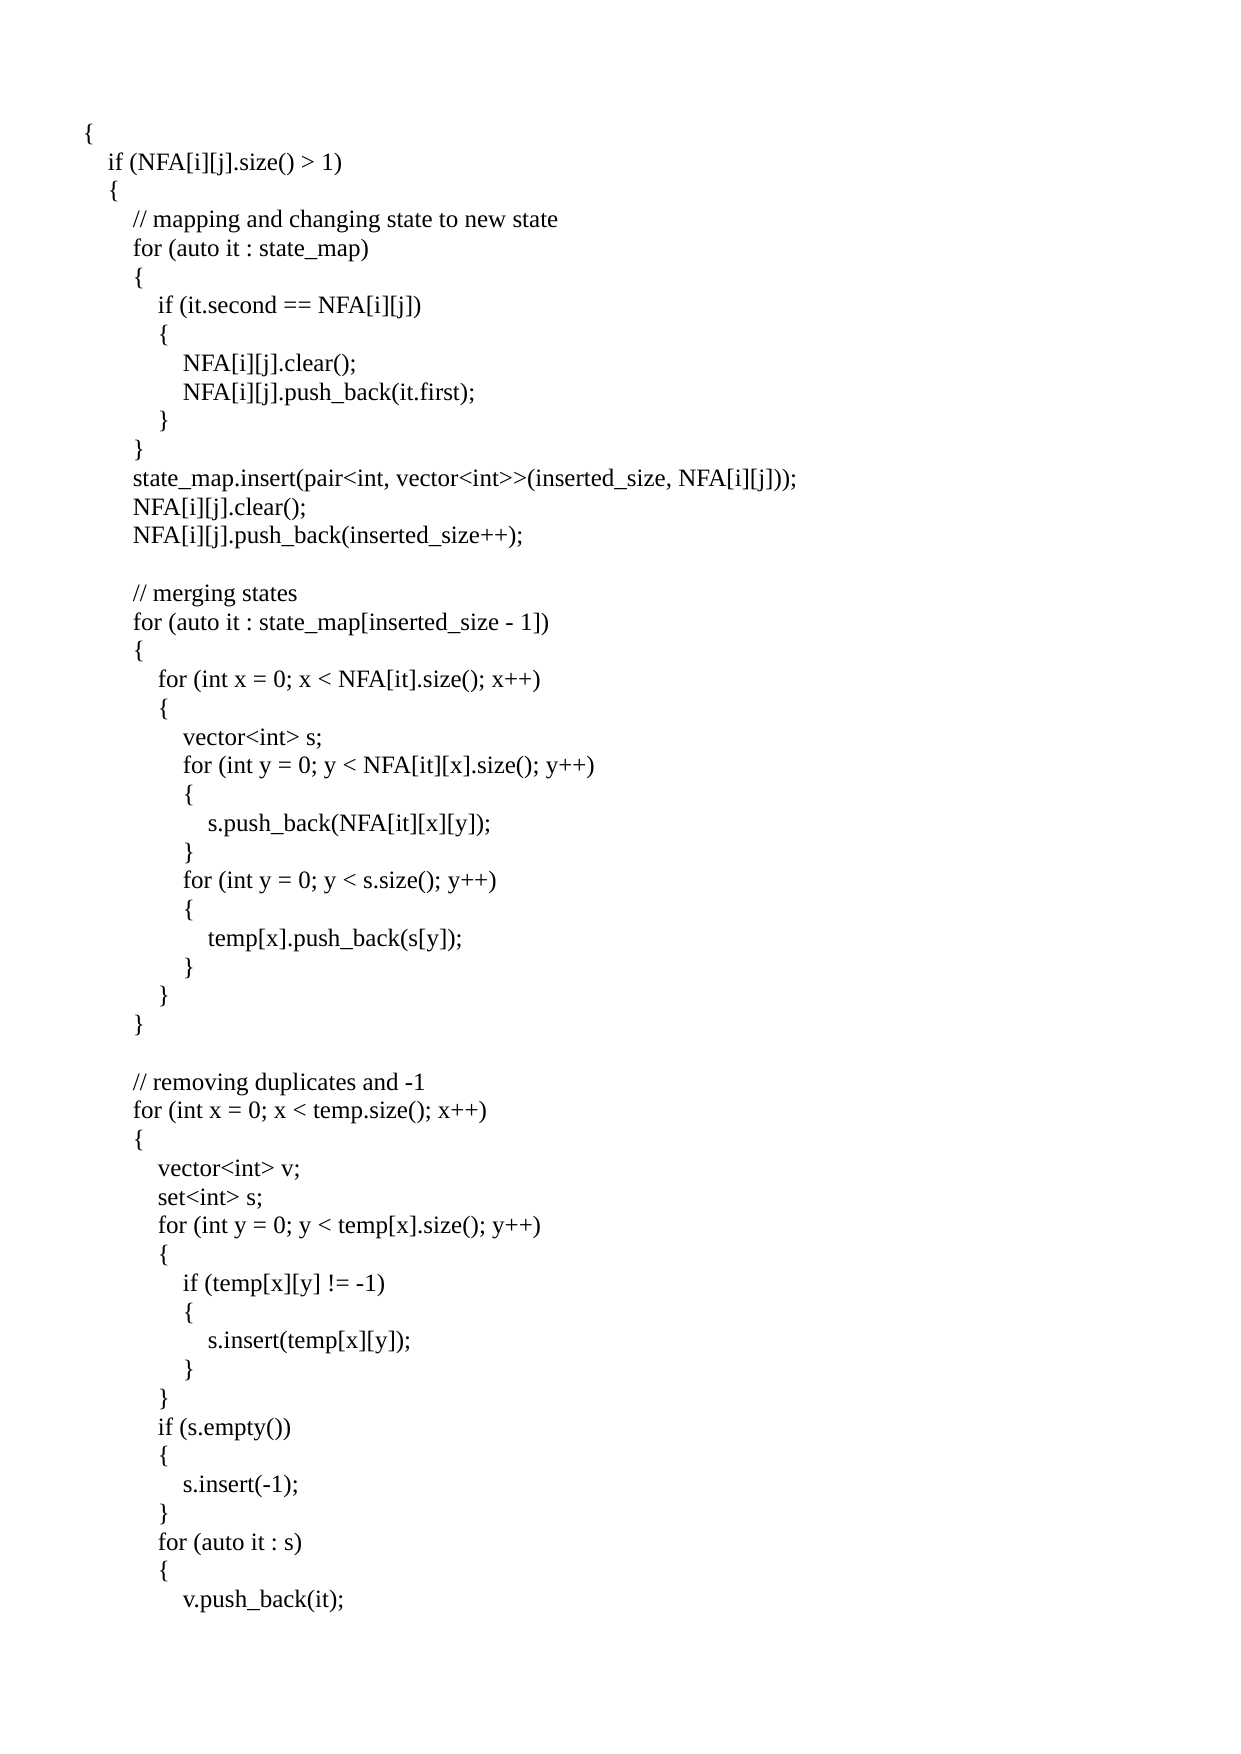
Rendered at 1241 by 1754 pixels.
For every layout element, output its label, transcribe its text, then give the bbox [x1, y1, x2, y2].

text if (temp[x][y] != -1) [33, 1268, 1203, 1297]
text { [33, 118, 1203, 147]
text } [33, 434, 1203, 463]
text { [33, 319, 1203, 348]
text { [33, 1124, 1203, 1153]
text } [33, 837, 1203, 866]
text temp[x].push_back(s[y]); [33, 923, 1203, 952]
text vector<int> s; [33, 722, 1203, 751]
text for (int x = 0; x < temp.size(); x++) [33, 1096, 1203, 1124]
text for (auto it : s) [33, 1527, 1203, 1556]
text // mapping and changing state to new state [33, 204, 1203, 233]
text if (it.second == NFA[i][j]) [33, 291, 1203, 319]
text NFA[i][j].push_back(it.first); [33, 377, 1203, 406]
text { [33, 693, 1203, 722]
text { [33, 1556, 1203, 1584]
text } [33, 1383, 1203, 1412]
text } [33, 1009, 1203, 1038]
text { [33, 262, 1203, 291]
text for (int y = 0; y < NFA[it][x].size(); y++) [33, 751, 1203, 779]
text state_map.insert(pair<int, vector<int>>(inserted_size, NFA[i][j])); [33, 463, 1203, 492]
text { [33, 1297, 1203, 1326]
text } [33, 981, 1203, 1009]
text { [33, 636, 1203, 664]
text } [33, 1354, 1203, 1383]
text { [33, 779, 1203, 808]
text s.push_back(NFA[it][x][y]); [33, 808, 1203, 837]
text if (NFA[i][j].size() > 1) [33, 147, 1203, 176]
text // merging states [33, 578, 1203, 607]
text NFA[i][j].clear(); [33, 348, 1203, 377]
text { [33, 894, 1203, 923]
text // removing duplicates and -1 [33, 1067, 1203, 1096]
text NFA[i][j].push_back(inserted_size++); [33, 521, 1203, 549]
text { [33, 176, 1203, 204]
text if (s.empty()) [33, 1412, 1203, 1441]
text v.push_back(it); [33, 1584, 1203, 1613]
text NFA[i][j].clear(); [33, 492, 1203, 521]
text set<int> s; [33, 1182, 1203, 1211]
text for (int x = 0; x < NFA[it].size(); x++) [33, 664, 1203, 693]
text for (auto it : state_map) [33, 233, 1203, 262]
text for (int y = 0; y < s.size(); y++) [33, 866, 1203, 894]
text } [33, 1498, 1203, 1527]
text for (int y = 0; y < temp[x].size(); y++) [33, 1211, 1203, 1239]
text { [33, 1441, 1203, 1469]
text vector<int> v; [33, 1153, 1203, 1182]
text s.insert(temp[x][y]); [33, 1326, 1203, 1354]
text { [33, 1239, 1203, 1268]
text } [33, 952, 1203, 981]
text } [33, 406, 1203, 434]
text s.insert(-1); [33, 1469, 1203, 1498]
text for (auto it : state_map[inserted_size - 1]) [33, 607, 1203, 636]
